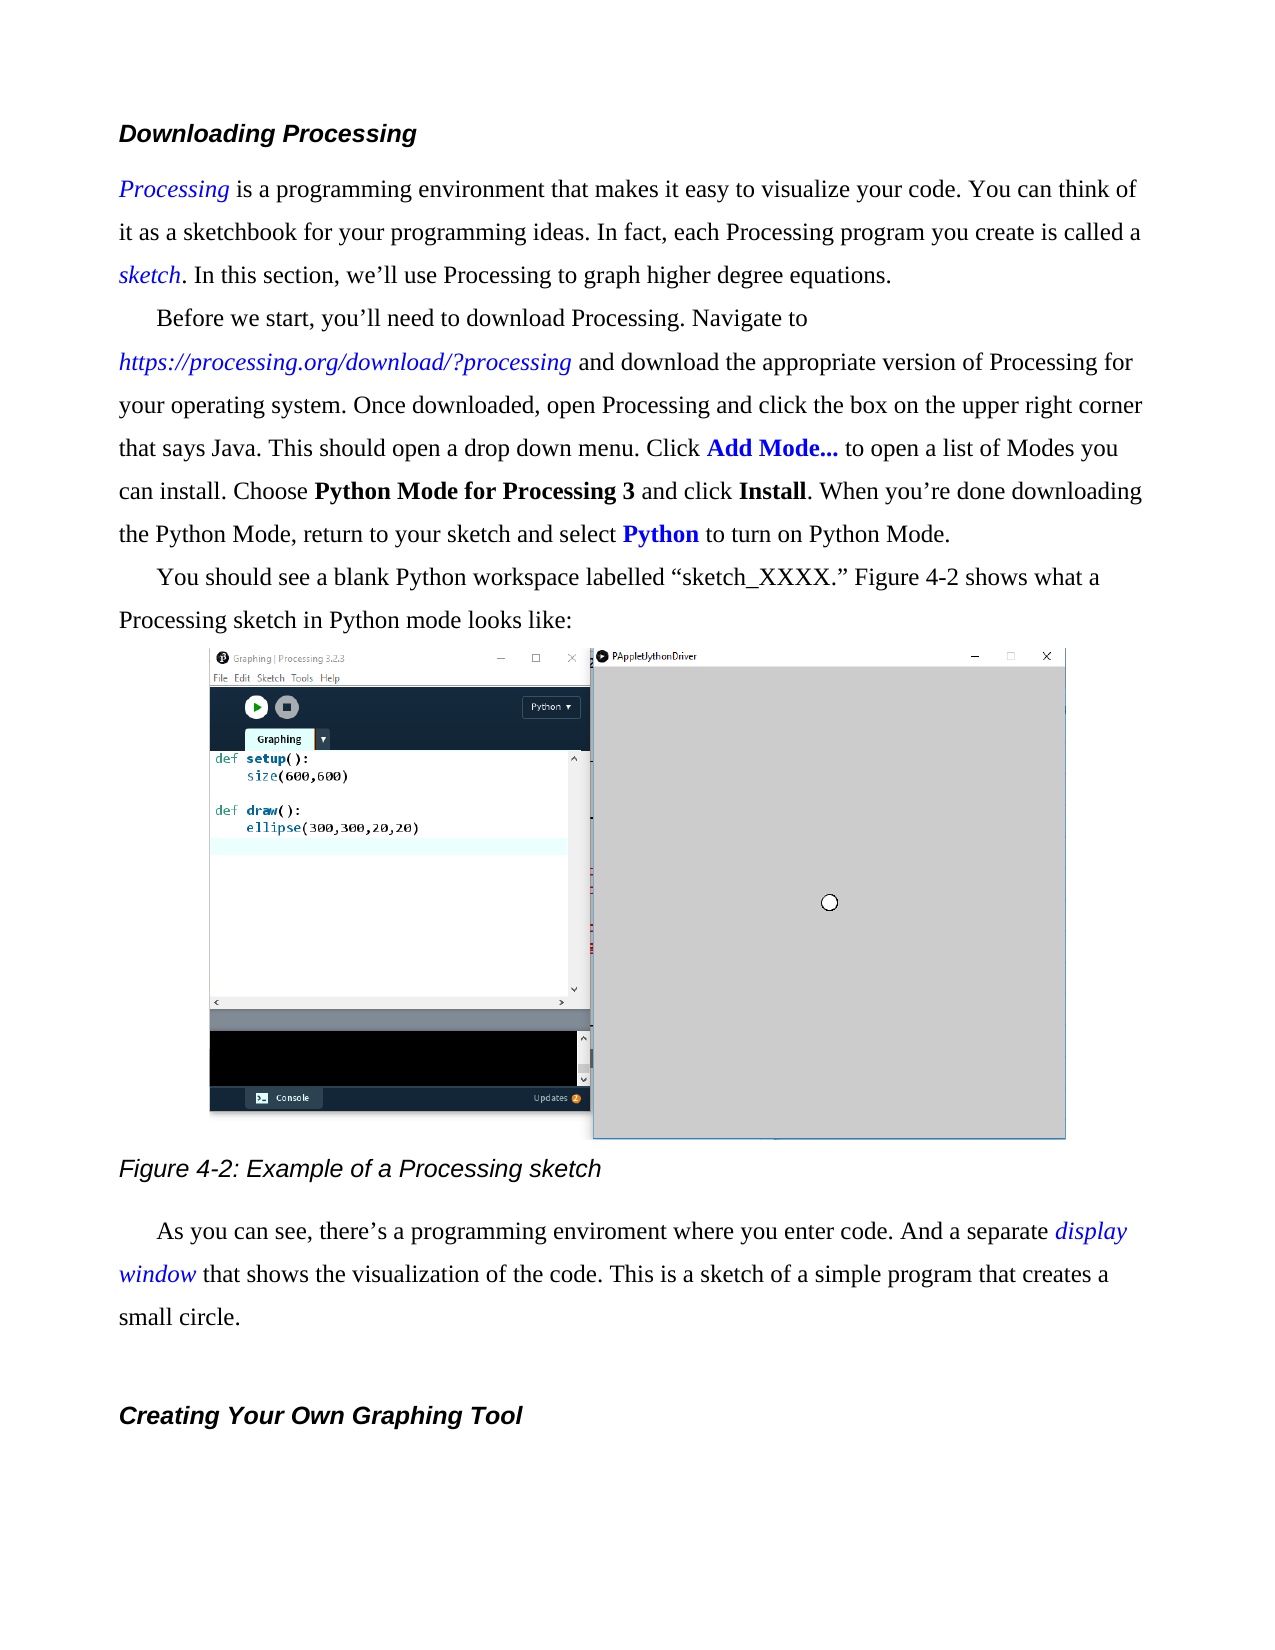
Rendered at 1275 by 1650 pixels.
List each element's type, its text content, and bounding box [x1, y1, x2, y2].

picture [209, 648, 1066, 1140]
text Figure 4-2: Example of a Processing sketch [118, 661, 1156, 1183]
text As you can see, there’s a programming enviroment where you enter code. And a separate display window that shows the visualization of the code. This is a sketch of a simple program that creates a small circle. [118, 1216, 1156, 1331]
text Processing is a programming environment that makes it easy to visualize your code. You can think of it as a sketchbook for your programming ideas. In fact, each Processing program you create is called a sketch. In this section, we’ll use Processing to graph higher degree equations. [118, 174, 1156, 289]
text You should see a blank Python workspace labelled “sketch_XXXX.” Figure 4-2 shows what a Processing sketch in Python mode looks like: [118, 562, 1156, 634]
text Downloading Processing [118, 118, 1156, 147]
text Before we start, you’ll need to download Processing. Navigate to https://processing.org/download/?processing and download the appropriate version of Processing for your operating system. Once downloaded, open Processing and click the box on the upper right corner that says Java. This should open a drop down menu. Click Add Mode... to open a list of Modes you can install. Choose Python Mode for Processing 3 and click Install. When you’re done downloading the Python Mode, return to your sketch and select Python to turn on Python Mode. [118, 303, 1156, 548]
text Creating Your Own Graphing Tool [118, 1401, 1156, 1430]
